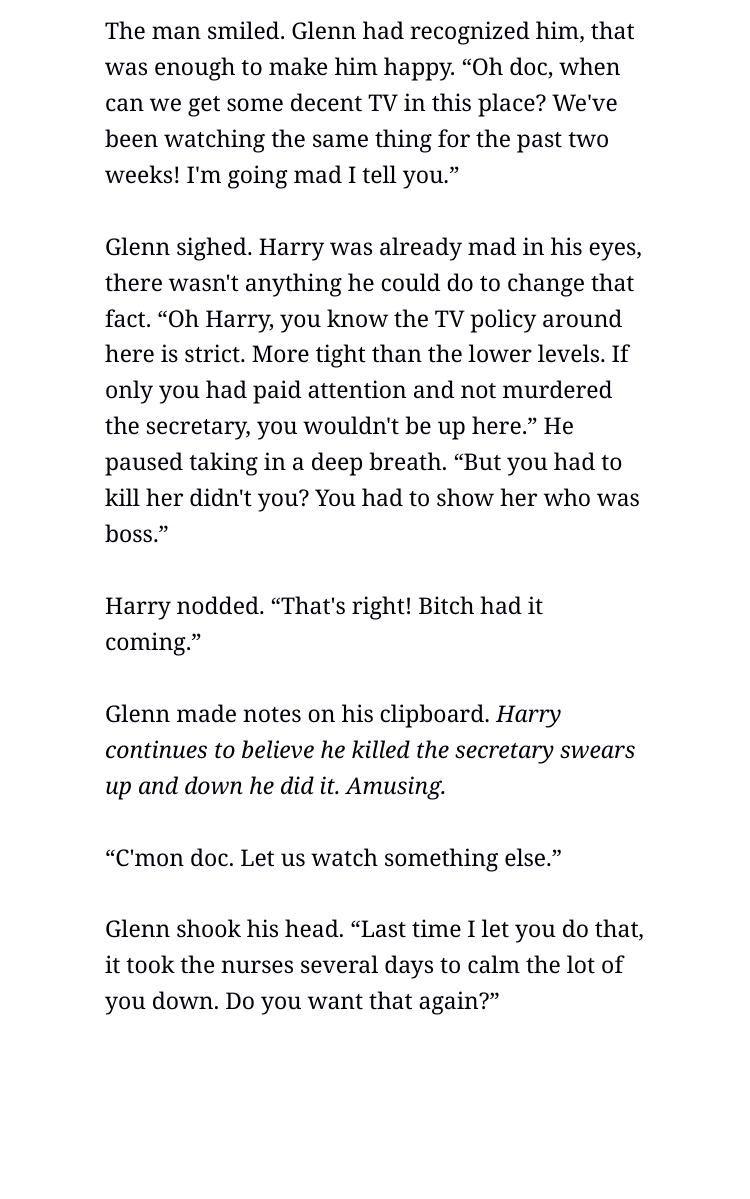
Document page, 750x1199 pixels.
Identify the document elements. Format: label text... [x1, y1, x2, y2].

text Glenn sighed. Harry was already mad in his eyes, there wasn't anything he could do to change that fact. “Oh Harry, you know the TV policy around here is strict. More tight than the lower levels. If only you had paid attention and not murdered the secretary, you wouldn't be up here.” He paused taking in a deep breath. “But you had to kill her didn't you? You had to show her who was boss.” [105, 231, 645, 549]
text The man smiled. Glenn had recognized him, that was enough to make him happy. “Oh doc, when can we get some decent TV in this place? We've been watching the same thing for the past two weeks! I'm going mad I tell you.” [105, 15, 645, 190]
text Harry nodded. “That's right! Bitch had it coming.” [105, 590, 645, 657]
text Glenn made notes on his clipboard. Harry continues to believe he killed the secretary swears up and down he did it. Amusing. [105, 698, 645, 801]
text Glenn shook his head. “Last time I let you do that, it took the nurses several days to calm the lot of you down. Do you want that again?” [105, 913, 645, 1017]
text “C'mon doc. Let us watch something else.” [105, 842, 645, 873]
